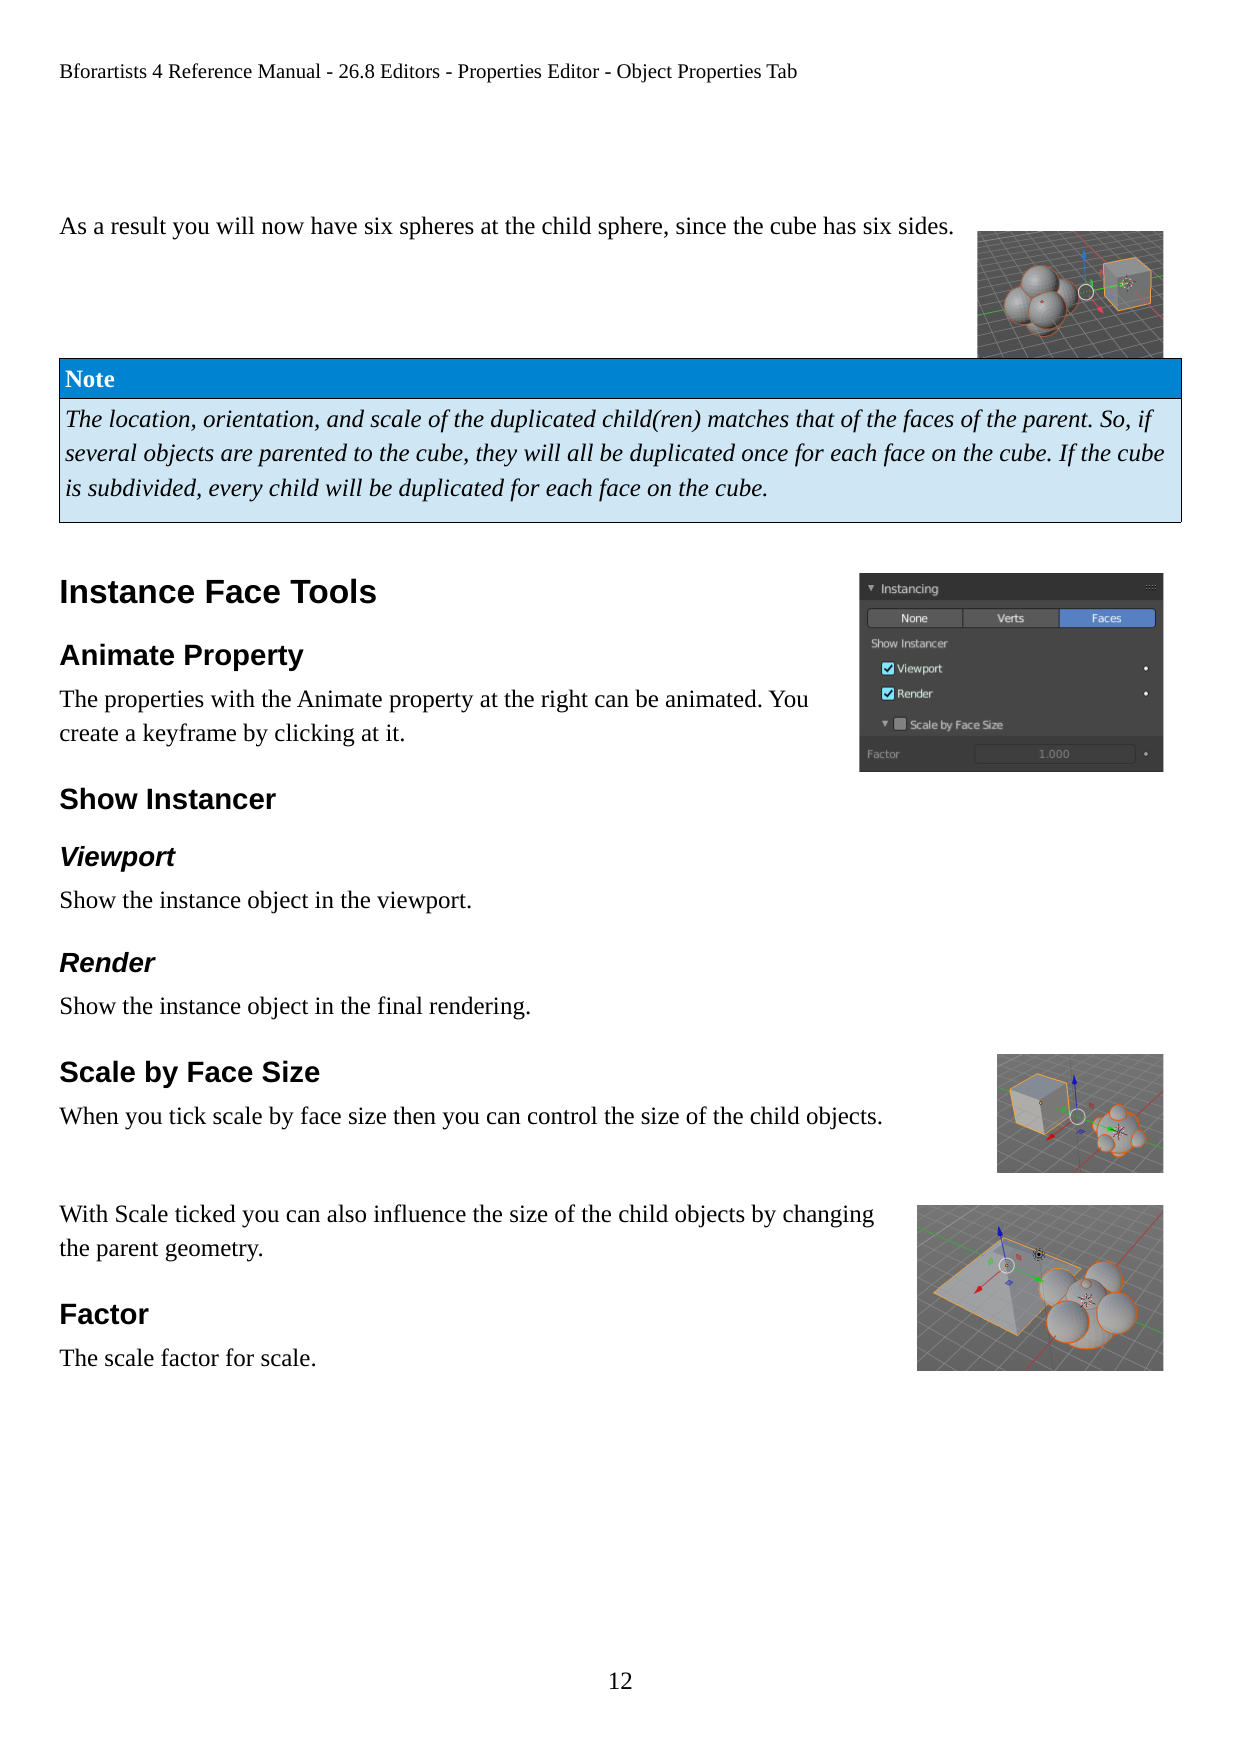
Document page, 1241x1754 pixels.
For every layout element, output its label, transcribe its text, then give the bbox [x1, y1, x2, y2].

text Show the instance object in the viewport. [59, 885, 1181, 914]
text The properties with the Animate property at the right can be animated. You create a keyframe by clicking at it. [59, 684, 859, 747]
subtitle [1164, 1054, 1181, 1088]
text As a result you will now have six spheres at the child sphere, since the cube has six sides. [59, 211, 1181, 239]
picture [997, 1054, 1164, 1173]
text Show the instance object in the final rendering. [59, 991, 1181, 1020]
subtitle Instance Face Tools [59, 572, 1181, 610]
text The scale factor for scale. [59, 1343, 1181, 1372]
text With Scale ticked you can also influence the size of the child objects by changing the parent geometry. [59, 1199, 1181, 1262]
text When you tick scale by face size then you can control the size of the child objects. [59, 1101, 997, 1129]
picture [977, 231, 1164, 358]
subtitle Scale by Face Size [59, 1054, 997, 1088]
subtitle Animate Property [59, 637, 859, 671]
table_header Note [60, 359, 1181, 398]
picture [859, 573, 1164, 772]
subtitle Show Instancer [59, 782, 1181, 816]
subtitle Factor [59, 1297, 917, 1331]
picture [917, 1205, 1164, 1371]
subtitle Render [59, 947, 1181, 978]
subtitle Viewport [59, 841, 1181, 872]
subtitle [1164, 637, 1181, 671]
subtitle [1164, 1297, 1181, 1331]
table_cell The location, orientation, and scale of the duplicated child(ren) matches that of the faces of the parent. So, if several objects are parented to the cube, they will all be duplicated once for each face on the cube. If the cube is subdivided, every child will be duplicated for each face on the cube. [60, 399, 1181, 522]
